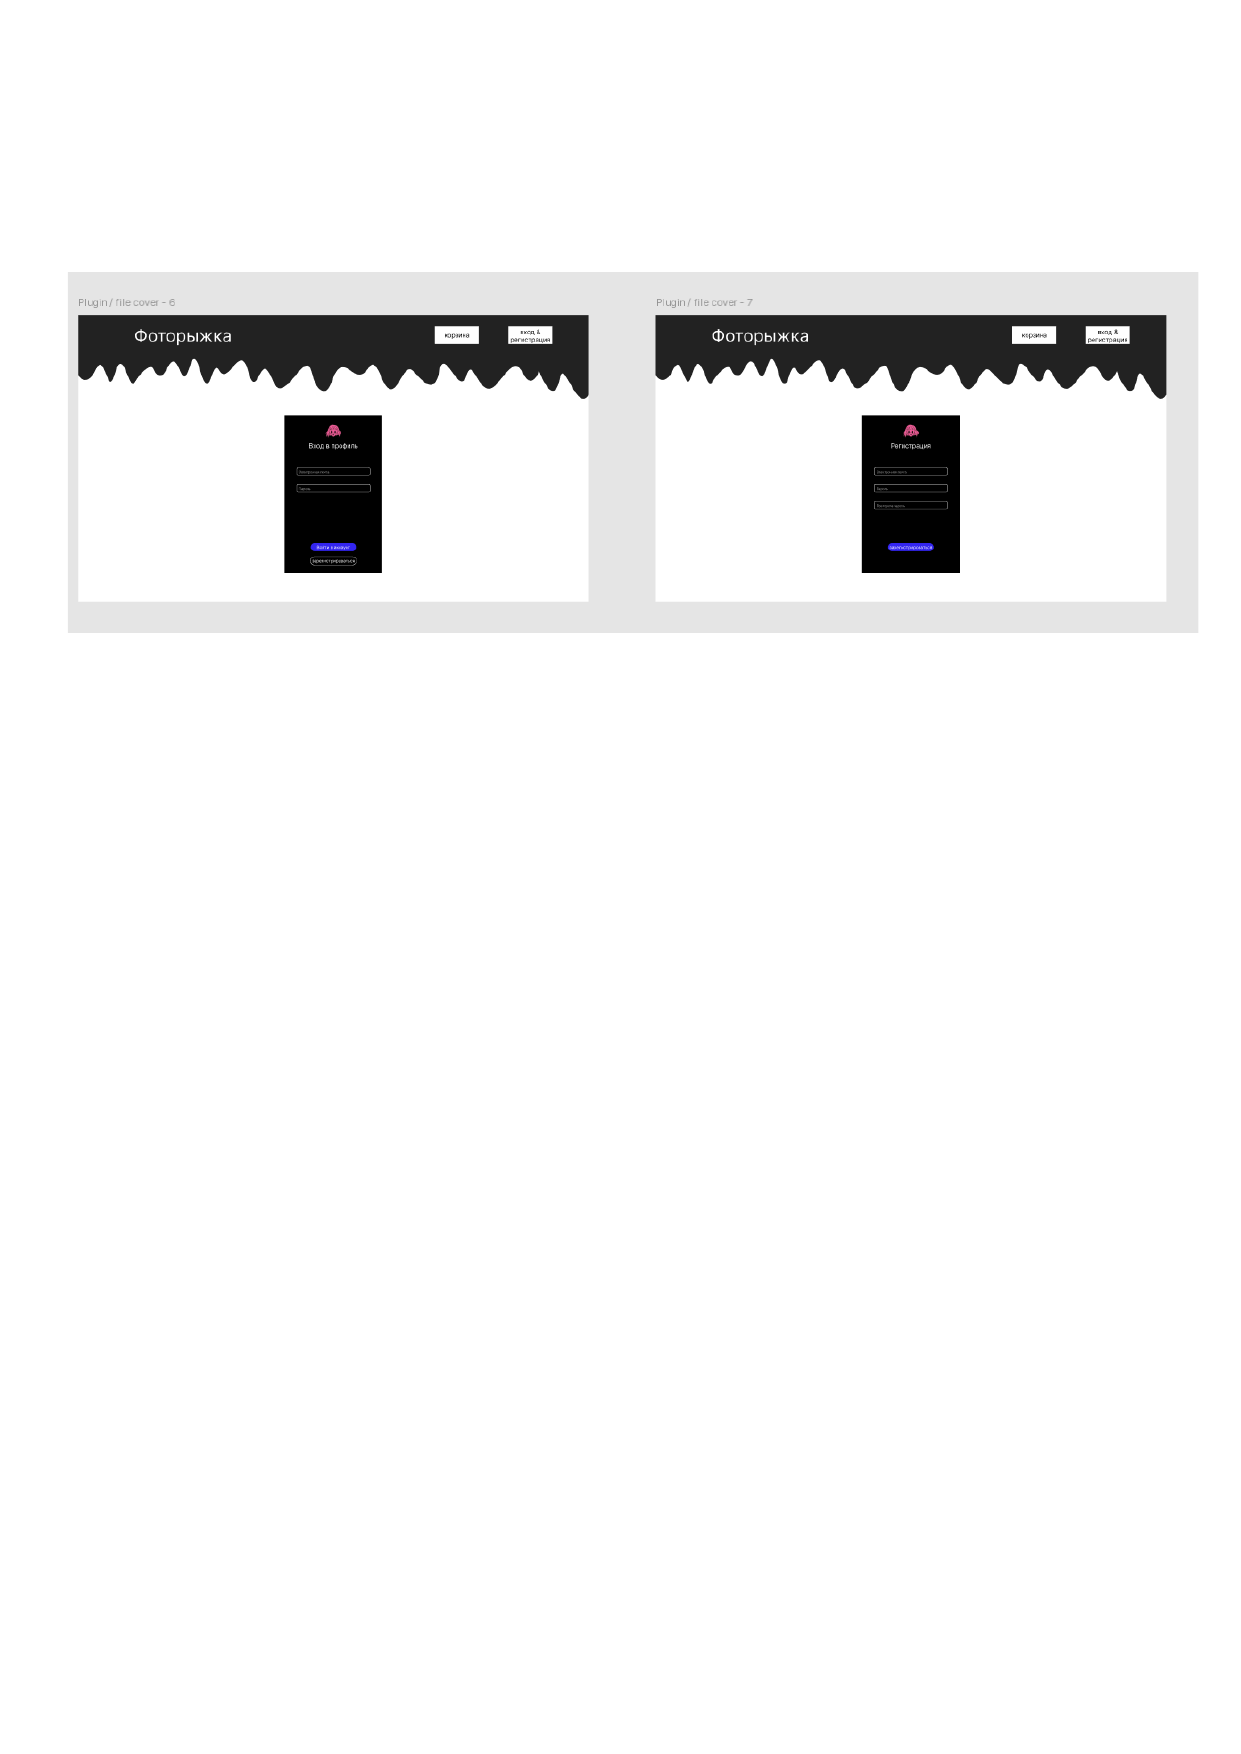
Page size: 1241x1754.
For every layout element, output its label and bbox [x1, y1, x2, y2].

picture [67, 272, 1199, 633]
